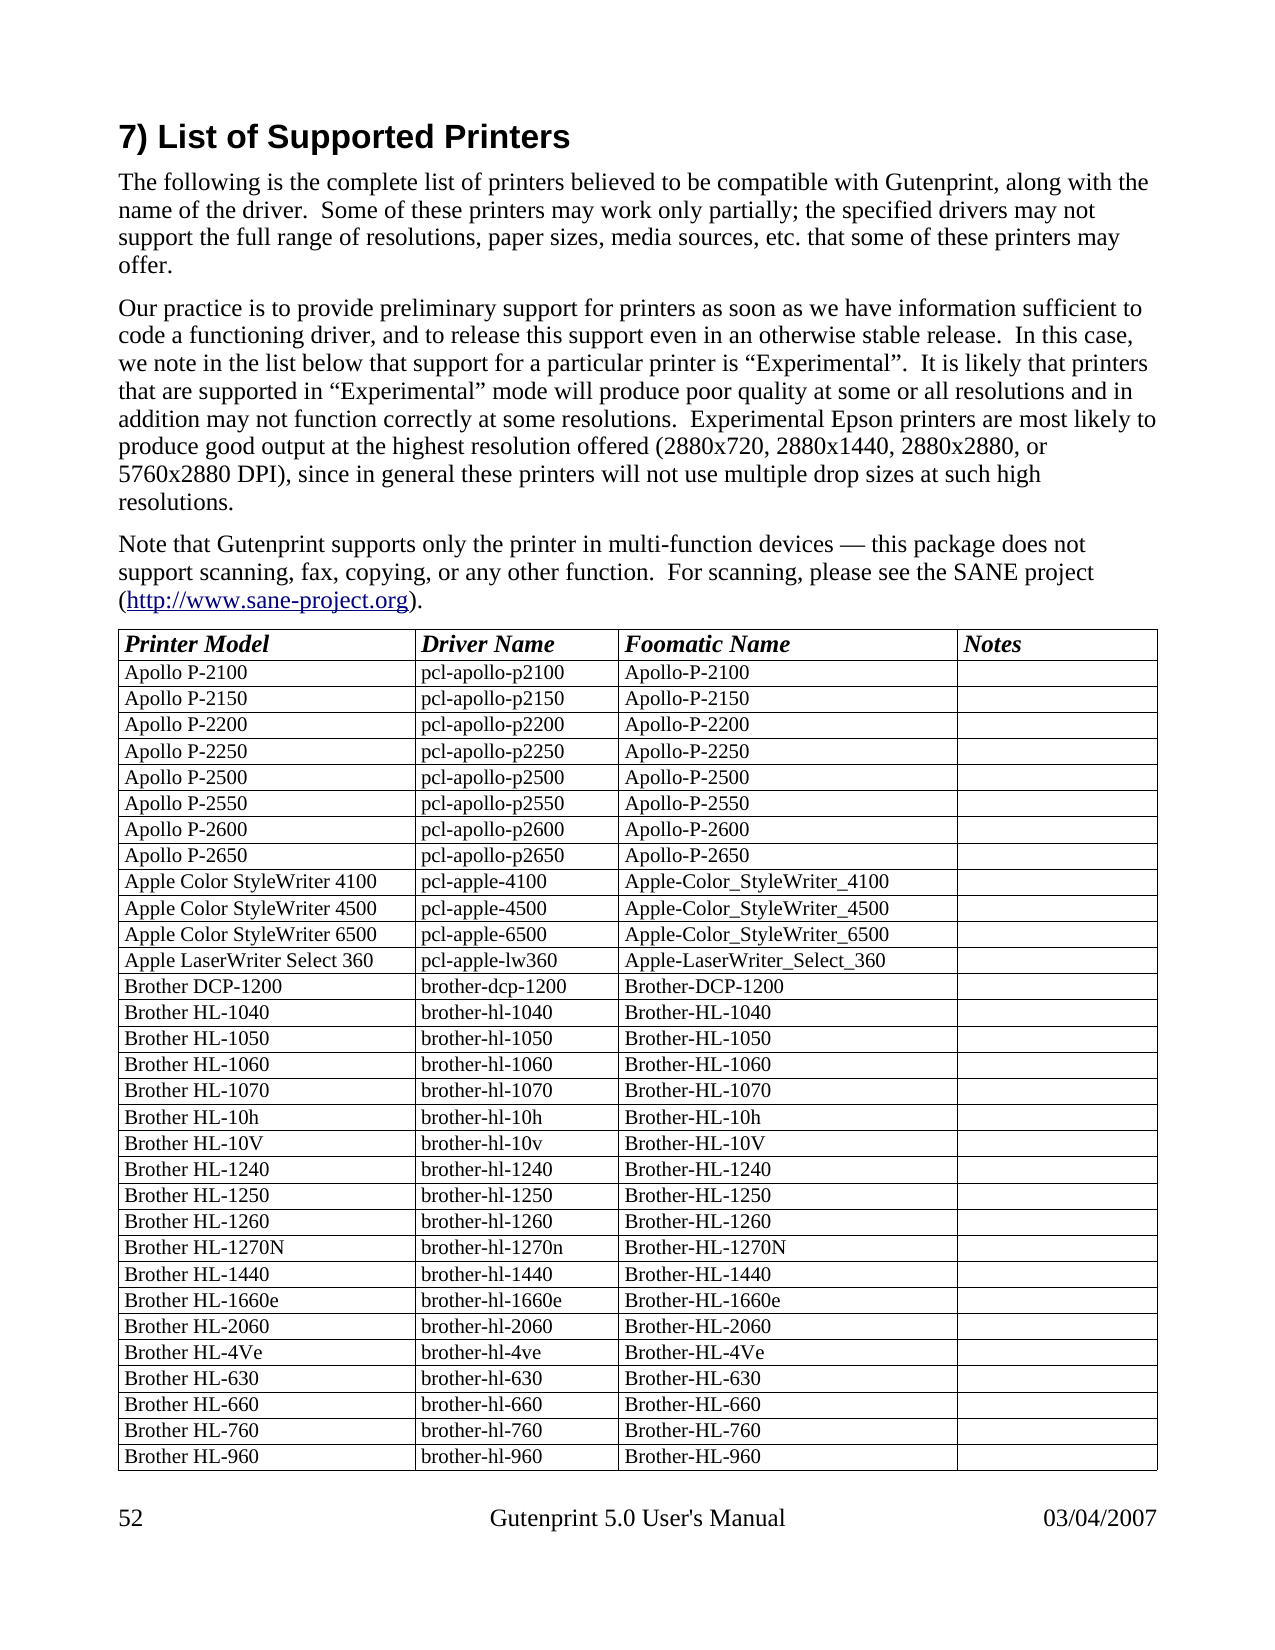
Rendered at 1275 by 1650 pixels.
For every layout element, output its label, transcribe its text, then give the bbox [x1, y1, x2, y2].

table_cell pcl-apollo-p2150 [416, 687, 618, 712]
table_cell pcl-apollo-p2650 [416, 844, 618, 869]
table_cell Brother HL-660 [119, 1393, 415, 1418]
table_cell brother-hl-4ve [416, 1340, 618, 1365]
table_cell Brother HL-760 [119, 1419, 415, 1444]
table_cell Brother-HL-1050 [619, 1027, 957, 1052]
table_cell Brother HL-1260 [119, 1210, 415, 1235]
table_cell [958, 1157, 1157, 1182]
table_cell [958, 1393, 1157, 1418]
table_cell [958, 1210, 1157, 1235]
table_cell Brother-HL-760 [619, 1419, 957, 1444]
table_cell Apple Color StyleWriter 4100 [119, 870, 415, 895]
table_cell pcl-apollo-p2500 [416, 765, 618, 790]
table_cell Apollo-P-2250 [619, 739, 957, 764]
table_cell Brother-HL-960 [619, 1445, 957, 1470]
table_cell [958, 1288, 1157, 1313]
table_cell [958, 1027, 1157, 1052]
table_cell [958, 765, 1157, 790]
table_cell Apollo-P-2650 [619, 844, 957, 869]
table_cell Brother HL-1060 [119, 1053, 415, 1078]
text Note that Gutenprint supports only the printer in multi-function devices — this package does not support scanning, fax, copying, or any other function. For scanning, please see the SANE project (http://www.sane-project.org). [118, 531, 1157, 614]
table_cell Apollo P-2550 [119, 791, 415, 816]
table_cell brother-hl-1240 [416, 1157, 618, 1182]
table_cell Brother HL-960 [119, 1445, 415, 1470]
table_cell [958, 1314, 1157, 1339]
table_cell Apple Color StyleWriter 6500 [119, 922, 415, 947]
table_cell Apple-Color_StyleWriter_6500 [619, 922, 957, 947]
table_cell brother-hl-1060 [416, 1053, 618, 1078]
table_cell [958, 1445, 1157, 1470]
table_cell Brother HL-2060 [119, 1314, 415, 1339]
table_cell Brother HL-1270N [119, 1236, 415, 1261]
table_cell Apollo-P-2600 [619, 817, 957, 842]
table_cell Brother-HL-10h [619, 1105, 957, 1130]
table_cell pcl-apollo-p2550 [416, 791, 618, 816]
table_cell Apollo P-2150 [119, 687, 415, 712]
table_cell [958, 661, 1157, 686]
table_cell Brother HL-630 [119, 1366, 415, 1392]
table_cell Apollo-P-2150 [619, 687, 957, 712]
table_cell Brother HL-1040 [119, 1000, 415, 1026]
table_cell Apollo P-2600 [119, 817, 415, 842]
table_cell [958, 896, 1157, 921]
table_cell [958, 974, 1157, 999]
table_cell brother-hl-1050 [416, 1027, 618, 1052]
table_cell Brother-HL-1040 [619, 1000, 957, 1026]
table_cell pcl-apollo-p2200 [416, 713, 618, 738]
table_cell Brother HL-1240 [119, 1157, 415, 1182]
table_cell Brother-DCP-1200 [619, 974, 957, 999]
table_cell Brother-HL-10V [619, 1131, 957, 1156]
table_cell [958, 739, 1157, 764]
table_cell pcl-apple-4100 [416, 870, 618, 895]
table_cell [958, 713, 1157, 738]
table_cell brother-hl-1250 [416, 1184, 618, 1208]
table_cell brother-hl-1040 [416, 1000, 618, 1026]
table_cell brother-dcp-1200 [416, 974, 618, 999]
table_cell Apple-Color_StyleWriter_4100 [619, 870, 957, 895]
table_header Driver Name [416, 630, 618, 659]
table_cell pcl-apollo-p2600 [416, 817, 618, 842]
table_header Notes [958, 630, 1157, 659]
table_cell pcl-apple-6500 [416, 922, 618, 947]
table_cell Apollo P-2100 [119, 661, 415, 686]
table_cell Brother-HL-1070 [619, 1079, 957, 1104]
table_cell Apollo P-2650 [119, 844, 415, 869]
table_cell Brother-HL-1240 [619, 1157, 957, 1182]
table_cell brother-hl-660 [416, 1393, 618, 1418]
table_cell Brother HL-1250 [119, 1184, 415, 1208]
table_header Foomatic Name [619, 630, 957, 659]
table_cell brother-hl-2060 [416, 1314, 618, 1339]
table_cell Brother-HL-4Ve [619, 1340, 957, 1365]
table_cell [958, 870, 1157, 895]
table_cell Apollo P-2200 [119, 713, 415, 738]
table_cell Brother-HL-1270N [619, 1236, 957, 1261]
table_cell Brother HL-1050 [119, 1027, 415, 1052]
table_cell brother-hl-760 [416, 1419, 618, 1444]
table_cell [958, 844, 1157, 869]
table_cell Apple-LaserWriter_Select_360 [619, 948, 957, 973]
table_cell brother-hl-1070 [416, 1079, 618, 1104]
table_cell [958, 687, 1157, 712]
table_cell brother-hl-1440 [416, 1262, 618, 1287]
table_cell [958, 1131, 1157, 1156]
table_cell Apple LaserWriter Select 360 [119, 948, 415, 973]
table_cell Brother HL-10h [119, 1105, 415, 1130]
table_cell brother-hl-10v [416, 1131, 618, 1156]
table_cell Brother HL-1440 [119, 1262, 415, 1287]
table_cell brother-hl-1660e [416, 1288, 618, 1313]
table_cell brother-hl-10h [416, 1105, 618, 1130]
table_cell Apollo-P-2550 [619, 791, 957, 816]
table_cell Brother-HL-1250 [619, 1184, 957, 1208]
table_cell Brother HL-1070 [119, 1079, 415, 1104]
subtitle List of Supported Printers [118, 118, 1157, 156]
table_cell Brother-HL-1260 [619, 1210, 957, 1235]
table_cell [958, 1366, 1157, 1392]
text The following is the complete list of printers believed to be compatible with Gutenprint, along with the name of the driver. Some of these printers may work only partially; the specified drivers may not support the full range of resolutions, paper sizes, media sources, etc. that some of these printers may offer. [118, 168, 1157, 279]
table_cell Apollo P-2250 [119, 739, 415, 764]
table_cell pcl-apple-4500 [416, 896, 618, 921]
table_cell brother-hl-1270n [416, 1236, 618, 1261]
table_cell pcl-apollo-p2250 [416, 739, 618, 764]
table_cell [958, 1419, 1157, 1444]
table_cell Apollo-P-2100 [619, 661, 957, 686]
table_cell Brother HL-4Ve [119, 1340, 415, 1365]
table_cell brother-hl-630 [416, 1366, 618, 1392]
table_cell pcl-apollo-p2100 [416, 661, 618, 686]
table_cell Apple-Color_StyleWriter_4500 [619, 896, 957, 921]
table_cell Apollo P-2500 [119, 765, 415, 790]
table_cell Apple Color StyleWriter 4500 [119, 896, 415, 921]
table_cell brother-hl-960 [416, 1445, 618, 1470]
table_cell [958, 922, 1157, 947]
table_cell [958, 1184, 1157, 1208]
table_cell [958, 1000, 1157, 1026]
table_cell Apollo-P-2200 [619, 713, 957, 738]
table_cell Brother-HL-1660e [619, 1288, 957, 1313]
text Our practice is to provide preliminary support for printers as soon as we have information sufficient to code a functioning driver, and to release this support even in an otherwise stable release. In this case, we note in the list below that support for a particular printer is “Experimental”. It is likely that printers that are supported in “Experimental” mode will produce poor quality at some or all resolutions and in addition may not function correctly at some resolutions. Experimental Epson printers are most likely to produce good output at the highest resolution offered (2880x720, 2880x1440, 2880x2880, or 5760x2880 DPI), since in general these printers will not use multiple drop sizes at such high resolutions. [118, 294, 1157, 516]
table_cell [958, 817, 1157, 842]
table_cell Brother HL-1660e [119, 1288, 415, 1313]
table_cell Brother-HL-1060 [619, 1053, 957, 1078]
table_cell Brother HL-10V [119, 1131, 415, 1156]
table_cell [958, 948, 1157, 973]
table_cell pcl-apple-lw360 [416, 948, 618, 973]
table_cell [958, 1079, 1157, 1104]
table_cell [958, 1053, 1157, 1078]
table_cell Brother-HL-1440 [619, 1262, 957, 1287]
table_cell Brother-HL-630 [619, 1366, 957, 1392]
table_cell [958, 1105, 1157, 1130]
table_cell [958, 1236, 1157, 1261]
table_cell brother-hl-1260 [416, 1210, 618, 1235]
table_cell Brother-HL-2060 [619, 1314, 957, 1339]
table_cell Brother-HL-660 [619, 1393, 957, 1418]
table_cell [958, 791, 1157, 816]
table_cell [958, 1262, 1157, 1287]
table_cell [958, 1340, 1157, 1365]
table_header Printer Model [119, 630, 415, 659]
table_cell Brother DCP-1200 [119, 974, 415, 999]
table_cell Apollo-P-2500 [619, 765, 957, 790]
